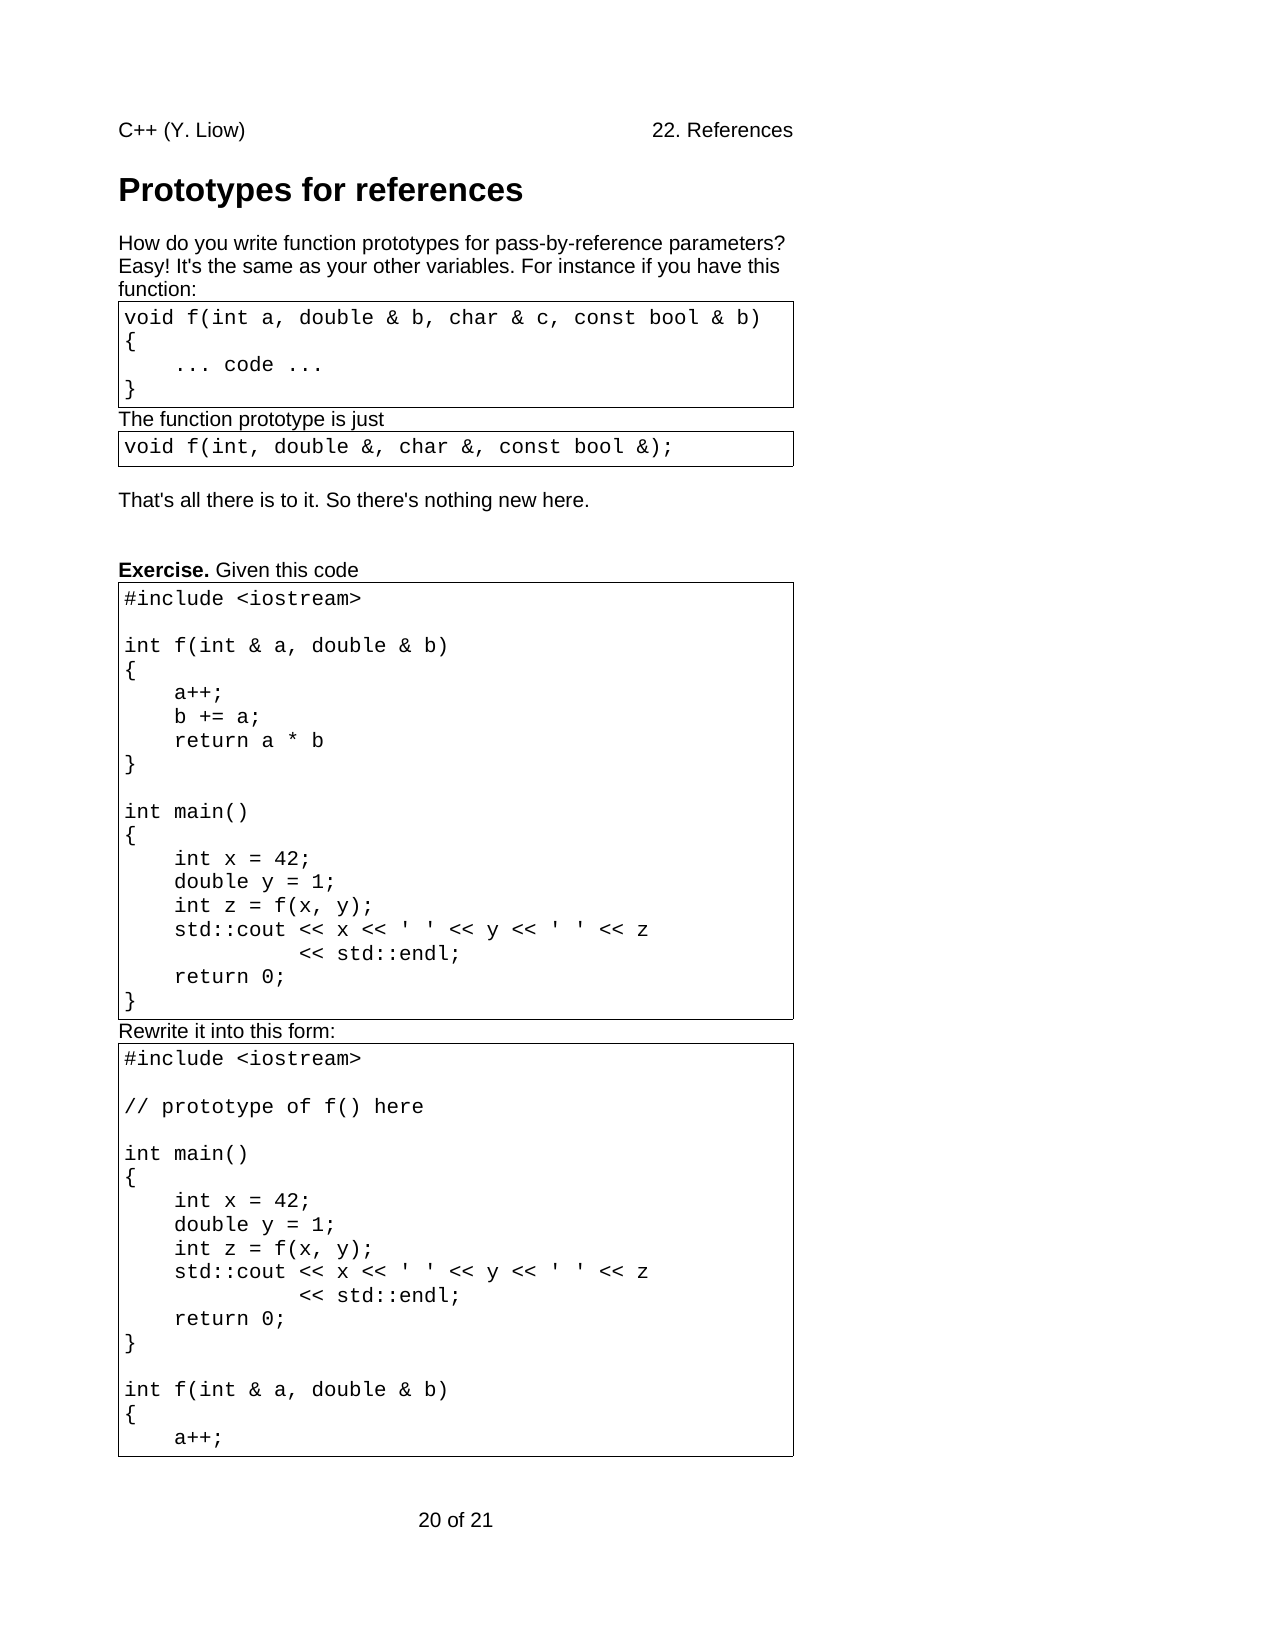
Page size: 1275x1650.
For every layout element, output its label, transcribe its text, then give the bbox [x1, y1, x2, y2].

text That's all there is to it. So there's nothing new here. [118, 489, 793, 512]
text Exercise. Given this code [118, 559, 793, 582]
text Prototypes for references [118, 171, 793, 208]
table_header void f(int, double &, char &, const bool &); [119, 432, 793, 466]
table_header #include <iostream> int f(int & a, double & b) { a++; b += a; return a * b } int main() { int x = 42; double y = 1; int z = f(x, y); std::cout << x << ' ' << y << ' ' << z << std::endl; return 0; } [119, 583, 793, 1019]
text How do you write function prototypes for pass-by-reference parameters? Easy! It's the same as your other variables. For instance if you have this function: [118, 231, 793, 301]
table_header void f(int a, double & b, char & c, const bool & b) { ... code ... } [119, 302, 793, 407]
table_header #include <iostream> // prototype of f() here int main() { int x = 42; double y = 1; int z = f(x, y); std::cout << x << ' ' << y << ' ' << z << std::endl; return 0; } int f(int & a, double & b) { a++; [119, 1044, 793, 1456]
text Rewrite it into this form: [118, 1020, 793, 1042]
text The function prototype is just [118, 408, 793, 431]
